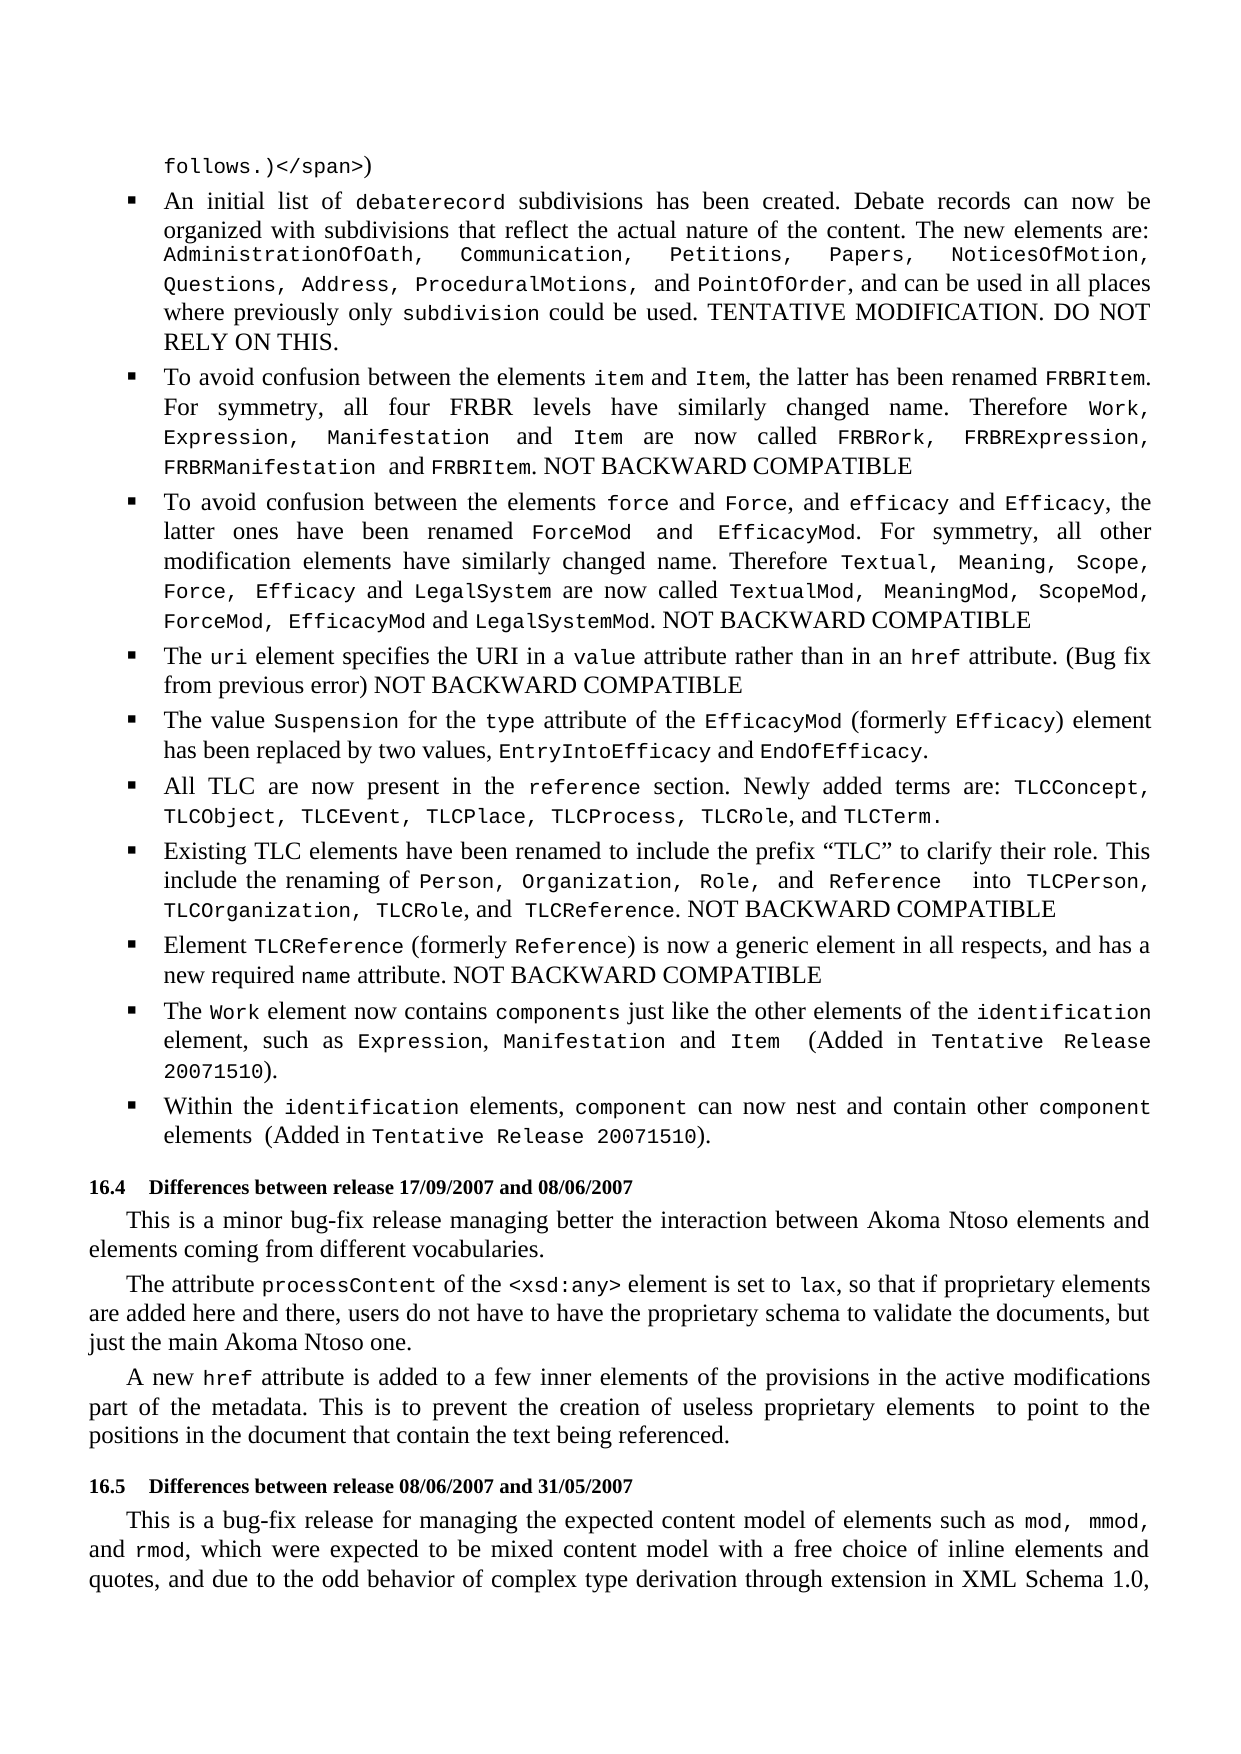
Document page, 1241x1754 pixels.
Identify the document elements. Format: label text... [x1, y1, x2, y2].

list The value Suspension for the type attribute of the EfficacyMod (formerly Efficacy) element has been replaced by two values, EntryIntoEfficacy and EndOfEfficacy. [126, 705, 1151, 764]
list Existing TLC elements have been renamed to include the prefix “TLC” to clarify their role. This include the renaming of Person, Organization, Role, and Reference into TLCPerson, TLCOrganization, TLCRole, and TLCReference. NOT BACKWARD COMPATIBLE [126, 836, 1151, 924]
subtitle Differences between release 08/06/2007 and 31/05/2007 [89, 1474, 1151, 1498]
list The uri element specifies the URI in a value attribute rather than in an href attribute. (Bug fix from previous error) NOT BACKWARD COMPATIBLE [126, 641, 1151, 699]
list An initial list of debaterecord subdivisions has been created. Debate records can now be organized with subdivisions that reflect the actual nature of the content. The new elements are: AdministrationOfOath, Communication, Petitions, Papers, NoticesOfMotion, Questions, Address, ProceduralMotions, and PointOfOrder, and can be used in all places where previously only subdivision could be used. TENTATIVE MODIFICATION. DO NOT RELY ON THIS. [126, 186, 1151, 356]
list All TLC are now present in the reference section. Newly added terms are: TLCConcept, TLCObject, TLCEvent, TLCPlace, TLCProcess, TLCRole, and TLCTerm. [126, 771, 1151, 830]
list follows.)</span>) [126, 150, 1151, 179]
subtitle Differences between release 17/09/2007 and 08/06/2007 [89, 1175, 1151, 1199]
list Within the identification elements, component can now nest and contain other component elements (Added in Tentative Release 20071510). [126, 1091, 1151, 1150]
list The Work element now contains components just like the other elements of the identification element, such as Expression, Manifestation and Item (Added in Tentative Release 20071510). [126, 996, 1151, 1084]
text The attribute processContent of the <xsd:any> element is set to lax, so that if proprietary elements are added here and there, users do not have to have the proprietary schema to validate the documents, but just the main Akoma Ntoso one. [89, 1269, 1151, 1356]
text This is a bug-fix release for managing the expected content model of elements such as mod, mmod, and rmod, which were expected to be mixed content model with a free choice of inline elements and quotes, and due to the odd behavior of complex type derivation through extension in XML Schema 1.0, [89, 1505, 1151, 1593]
text This is a minor bug-fix release managing better the interaction between Akoma Ntoso elements and elements coming from different vocabularies. [89, 1205, 1151, 1263]
text A new href attribute is added to a few inner elements of the provisions in the active modifications part of the metadata. This is to prevent the creation of useless proprietary elements to point to the positions in the document that contain the text being referenced. [89, 1362, 1151, 1449]
list To avoid confusion between the elements force and Force, and efficacy and Efficacy, the latter ones have been renamed ForceMod and EfficacyMod. For symmetry, all other modification elements have similarly changed name. Therefore Textual, Meaning, Scope, Force, Efficacy and LegalSystem are now called TextualMod, MeaningMod, ScopeMod, ForceMod, EfficacyMod and LegalSystemMod. NOT BACKWARD COMPATIBLE [126, 487, 1151, 634]
list To avoid confusion between the elements item and Item, the latter has been renamed FRBRItem. For symmetry, all four FRBR levels have similarly changed name. Therefore Work, Expression, Manifestation and Item are now called FRBRork, FRBRExpression, FRBRManifestation and FRBRItem. NOT BACKWARD COMPATIBLE [126, 362, 1151, 480]
list Element TLCReference (formerly Reference) is now a generic element in all respects, and has a new required name attribute. NOT BACKWARD COMPATIBLE [126, 930, 1151, 989]
